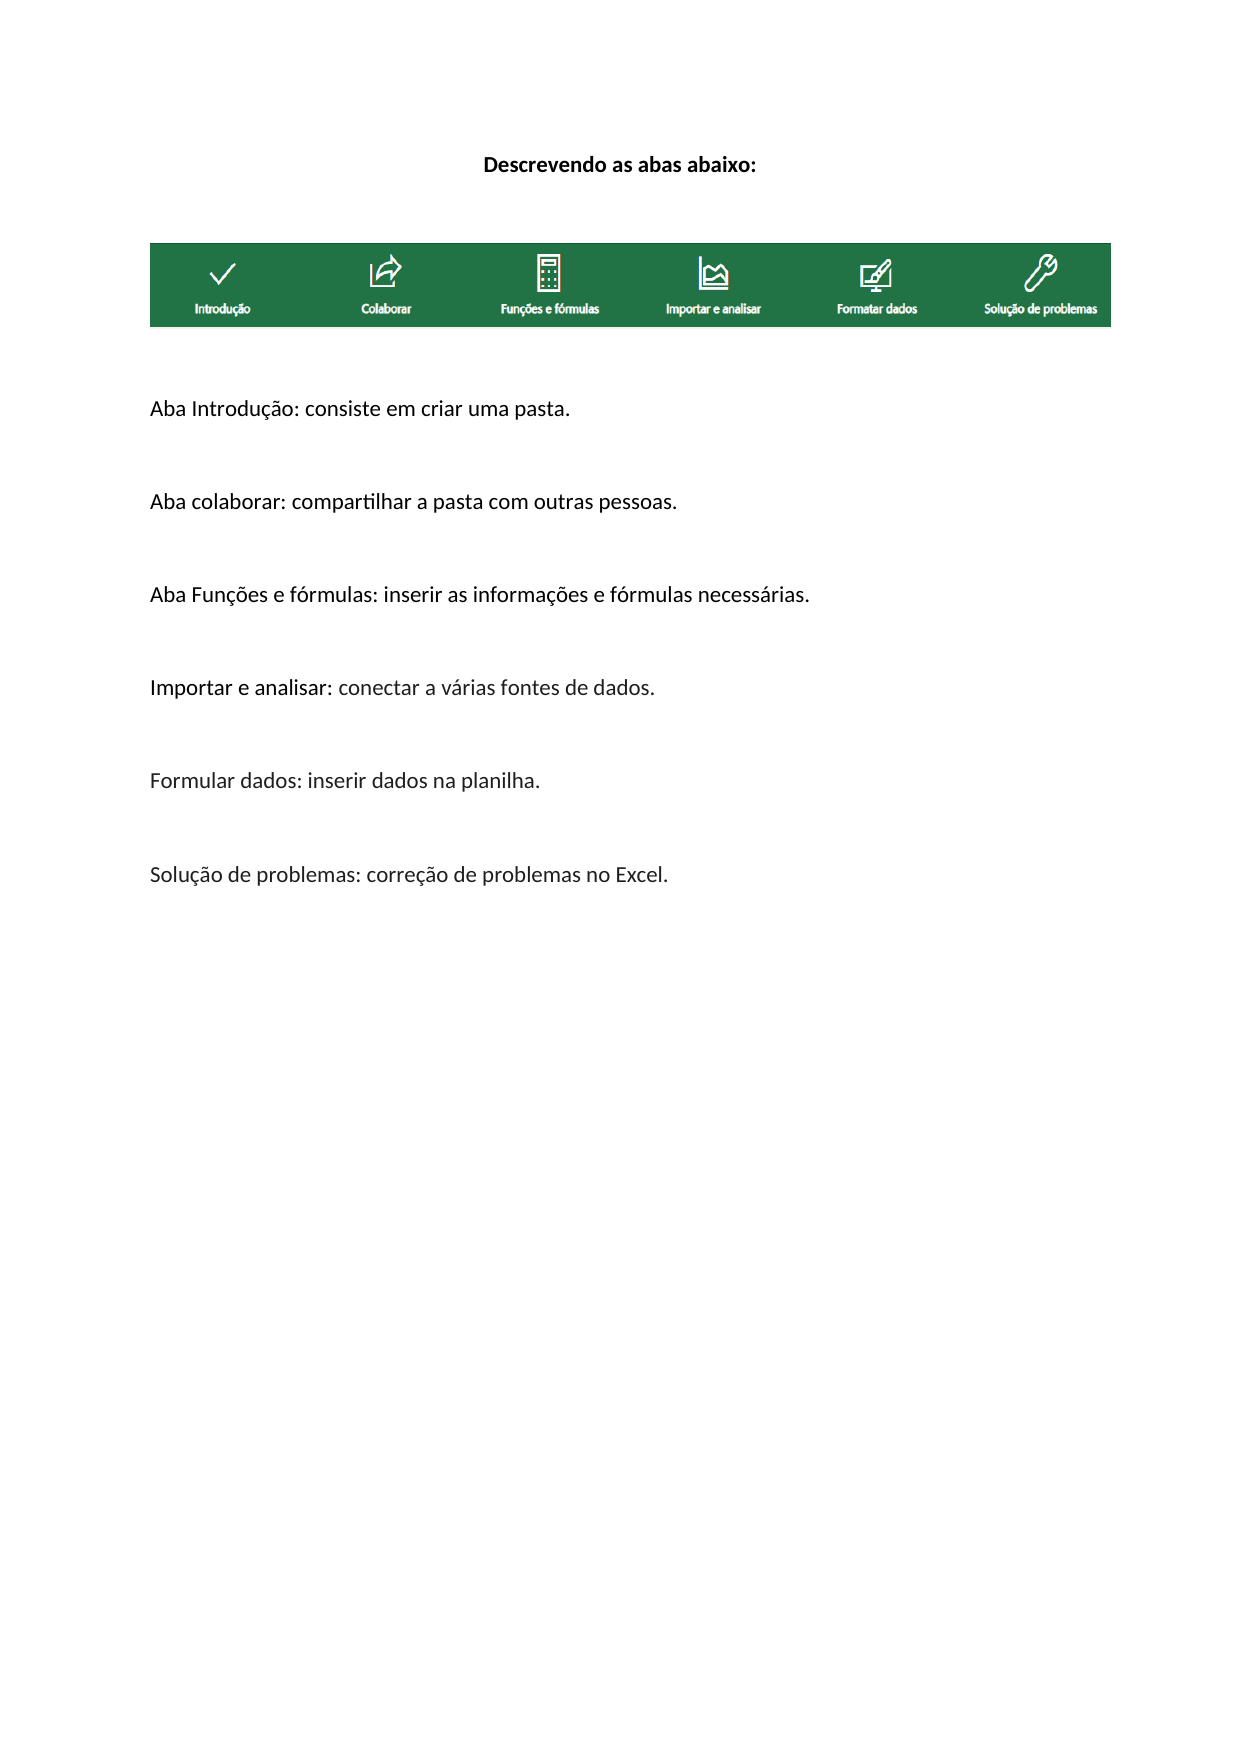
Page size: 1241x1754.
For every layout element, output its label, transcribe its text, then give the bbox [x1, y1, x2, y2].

text Formular dados: inserir dados na planilha. [150, 767, 1090, 795]
text Descrevendo as abas abaixo: [150, 150, 1090, 178]
text Solução de problemas: correção de problemas no Excel. [150, 860, 1090, 888]
text Aba Funções e fórmulas: inserir as informações e fórmulas necessárias. [150, 580, 1090, 608]
text Aba Introdução: consiste em criar uma pasta. [150, 394, 1090, 422]
text Importar e analisar: conectar a várias fontes de dados. [150, 673, 1090, 702]
text Aba colaborar: compartilhar a pasta com outras pessoas. [150, 487, 1090, 515]
